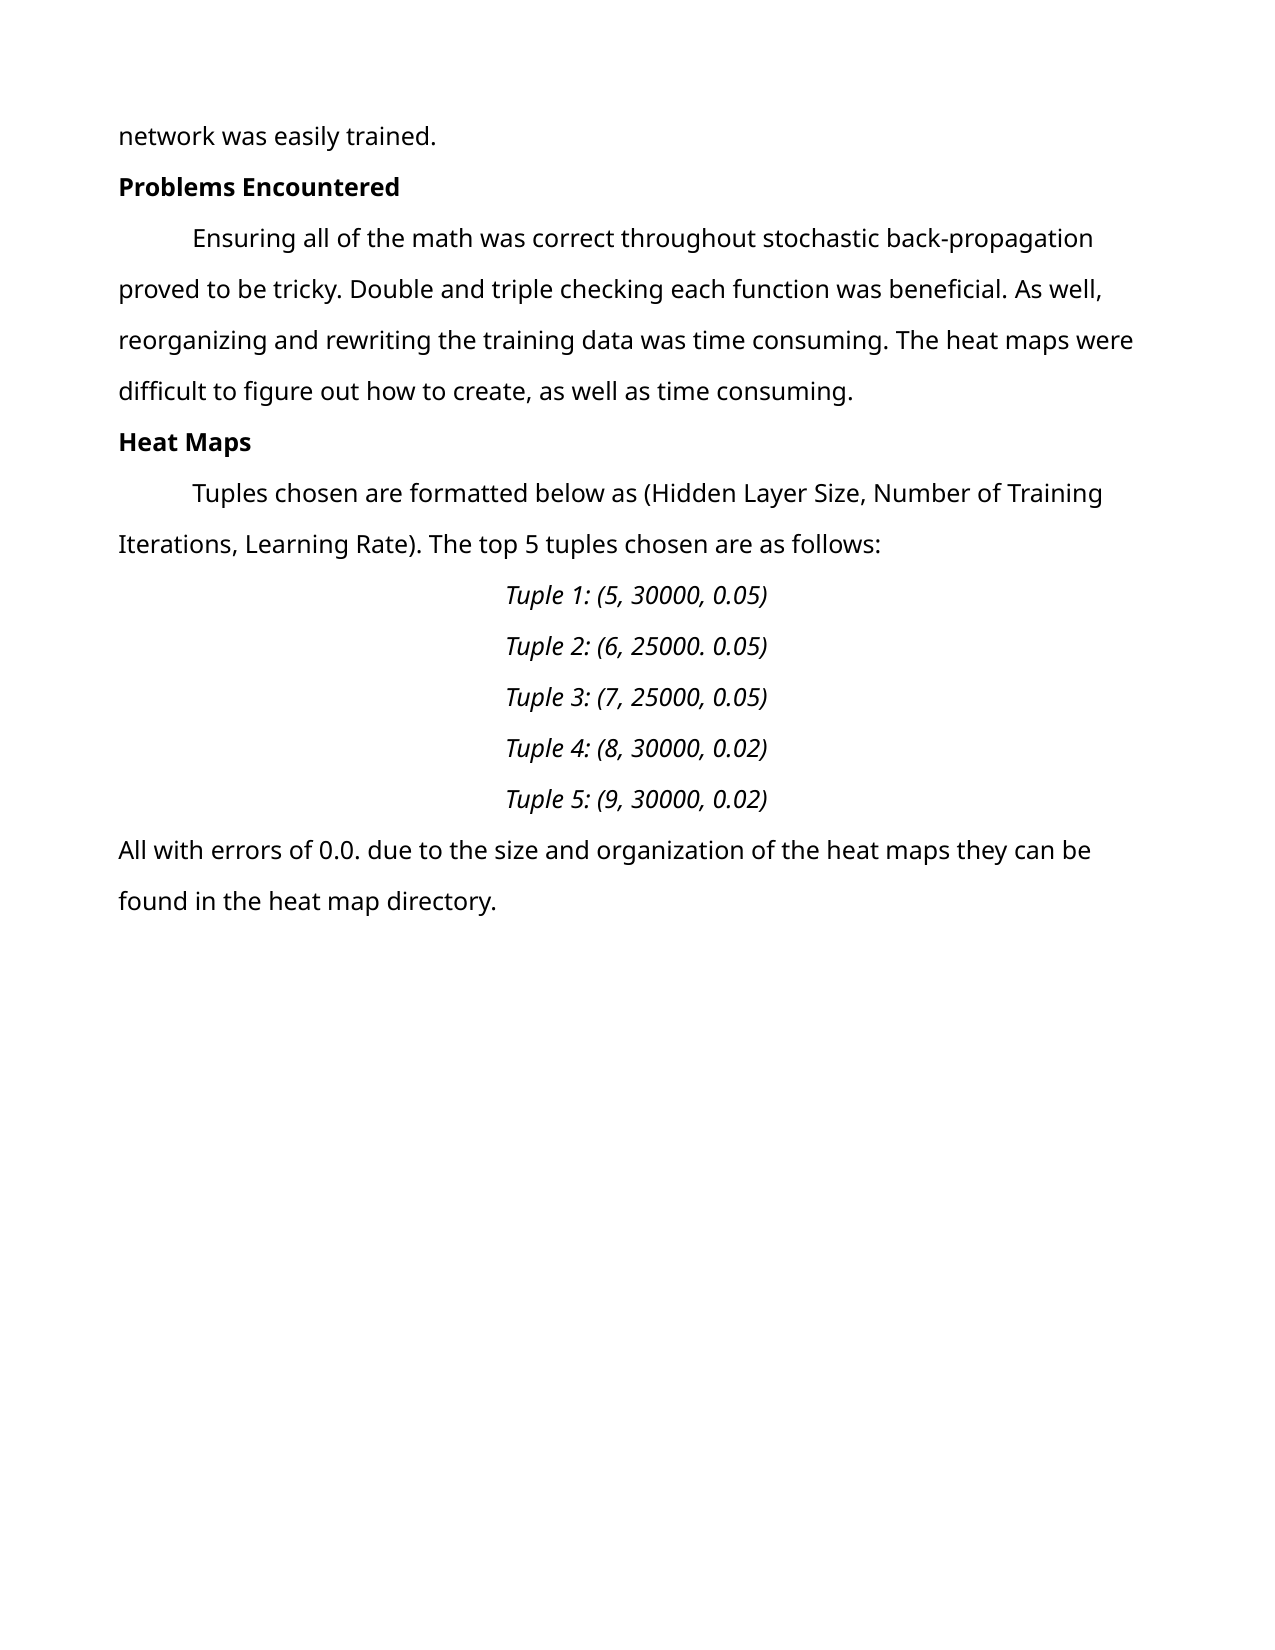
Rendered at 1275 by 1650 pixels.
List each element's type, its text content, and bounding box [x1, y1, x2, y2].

text Tuple 2: (6, 25000. 0.05) [118, 628, 1157, 663]
text Ensuring all of the math was correct throughout stochastic back-propagation proved to be tricky. Double and triple checking each function was beneficial. As well, reorganizing and rewriting the training data was time consuming. The heat maps were difficult to figure out how to create, as well as time consuming. [118, 220, 1157, 407]
text network was easily trained. [118, 118, 1157, 152]
text Tuple 1: (5, 30000, 0.05) [118, 577, 1157, 612]
text Tuple 3: (7, 25000, 0.05) [118, 679, 1157, 714]
text Tuple 4: (8, 30000, 0.02) [118, 731, 1157, 765]
text Heat Maps [118, 424, 1157, 458]
text Tuple 5: (9, 30000, 0.02) [118, 782, 1157, 816]
text Tuples chosen are formatted below as (Hidden Layer Size, Number of Training Iterations, Learning Rate). The top 5 tuples chosen are as follows: [118, 475, 1157, 561]
text All with errors of 0.0. due to the size and organization of the heat maps they can be found in the heat map directory. [118, 833, 1157, 918]
text Problems Encountered [118, 169, 1157, 203]
